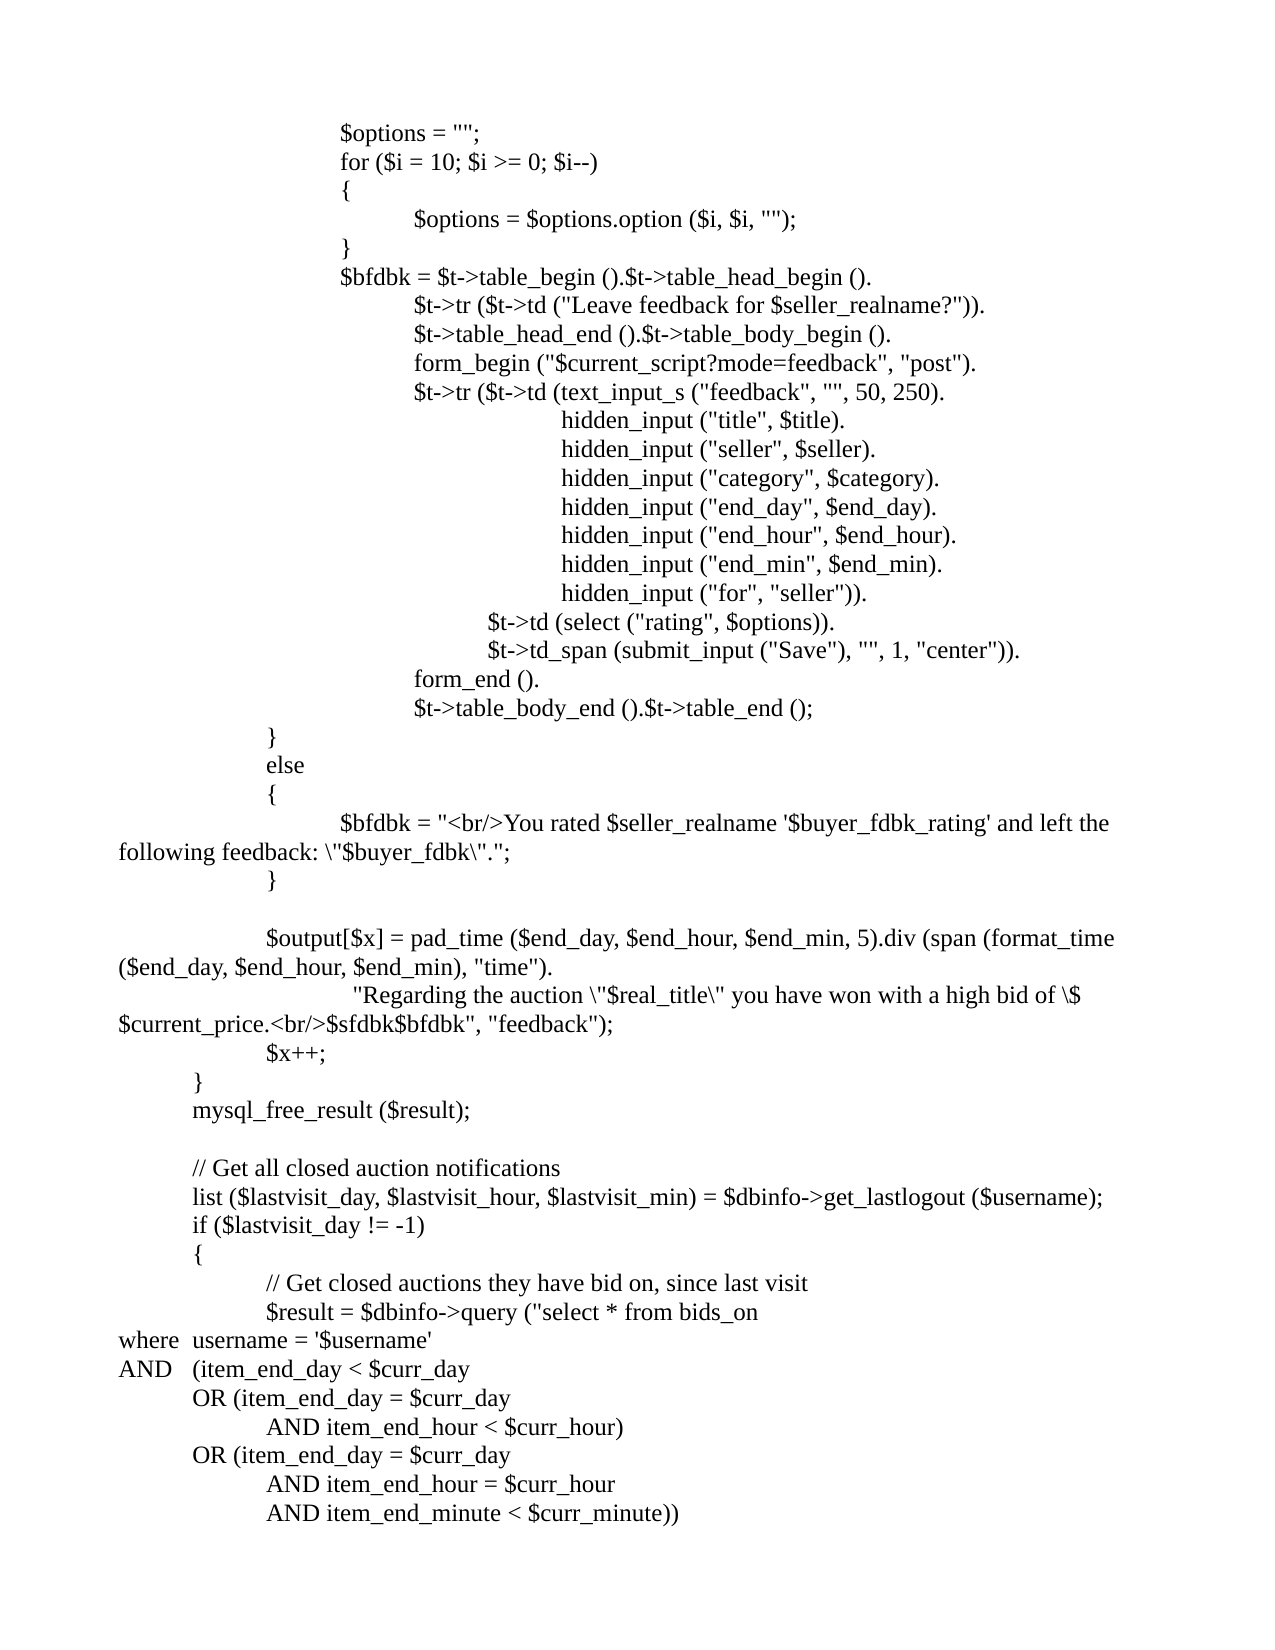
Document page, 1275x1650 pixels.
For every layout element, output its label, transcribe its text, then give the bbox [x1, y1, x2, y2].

text for ($i = 10; $i >= 0; $i--) [118, 147, 1157, 176]
text $t->tr ($t->td ("Leave feedback for $seller_realname?")). [118, 291, 1157, 319]
text } [118, 722, 1157, 751]
text } [118, 866, 1157, 894]
text mysql_free_result ($result); [118, 1096, 1157, 1124]
text hidden_input ("title", $title). [118, 406, 1157, 434]
text $options = ""; [118, 118, 1157, 147]
text hidden_input ("category", $category). [118, 463, 1157, 492]
text "Regarding the auction \"$real_title\" you have won with a high bid of \$$current_price.<br/>$sfdbk$bfdbk", "feedback"); [118, 981, 1157, 1038]
text form_begin ("$current_script?mode=feedback", "post"). [118, 348, 1157, 377]
text hidden_input ("for", "seller")). [118, 578, 1157, 607]
text } [118, 233, 1157, 262]
text // Get closed auctions they have bid on, since last visit [118, 1268, 1157, 1297]
text $bfdbk = $t->table_begin ().$t->table_head_begin (). [118, 262, 1157, 291]
text hidden_input ("seller", $seller). [118, 434, 1157, 463]
text if ($lastvisit_day != -1) [118, 1211, 1157, 1239]
text $t->table_body_end ().$t->table_end (); [118, 693, 1157, 722]
text $t->tr ($t->td (text_input_s ("feedback", "", 50, 250). [118, 377, 1157, 406]
text $x++; [118, 1038, 1157, 1067]
text $t->td_span (submit_input ("Save"), "", 1, "center")). [118, 636, 1157, 664]
text { [118, 779, 1157, 808]
text OR (item_end_day = $curr_day [118, 1441, 1157, 1469]
text hidden_input ("end_hour", $end_hour). [118, 521, 1157, 549]
text AND (item_end_day < $curr_day [118, 1354, 1157, 1383]
text { [118, 1239, 1157, 1268]
text OR (item_end_day = $curr_day [118, 1383, 1157, 1412]
text $t->td (select ("rating", $options)). [118, 607, 1157, 636]
text $result = $dbinfo->query ("select * from bids_on [118, 1297, 1157, 1326]
text AND item_end_hour < $curr_hour) [118, 1412, 1157, 1441]
text list ($lastvisit_day, $lastvisit_hour, $lastvisit_min) = $dbinfo->get_lastlogout ($username); [118, 1182, 1157, 1211]
text hidden_input ("end_min", $end_min). [118, 549, 1157, 578]
text AND item_end_minute < $curr_minute)) [118, 1498, 1157, 1527]
text $bfdbk = "<br/>You rated $seller_realname '$buyer_fdbk_rating' and left the following feedback: \"$buyer_fdbk\"."; [118, 808, 1157, 866]
text where username = '$username' [118, 1326, 1157, 1354]
text $t->table_head_end ().$t->table_body_begin (). [118, 319, 1157, 348]
text { [118, 176, 1157, 204]
text else [118, 751, 1157, 779]
text $output[$x] = pad_time ($end_day, $end_hour, $end_min, 5).div (span (format_time ($end_day, $end_hour, $end_min), "time"). [118, 923, 1157, 981]
text // Get all closed auction notifications [118, 1153, 1157, 1182]
text form_end (). [118, 664, 1157, 693]
text } [118, 1067, 1157, 1096]
text hidden_input ("end_day", $end_day). [118, 492, 1157, 521]
text $options = $options.option ($i, $i, ""); [118, 204, 1157, 233]
text AND item_end_hour = $curr_hour [118, 1469, 1157, 1498]
